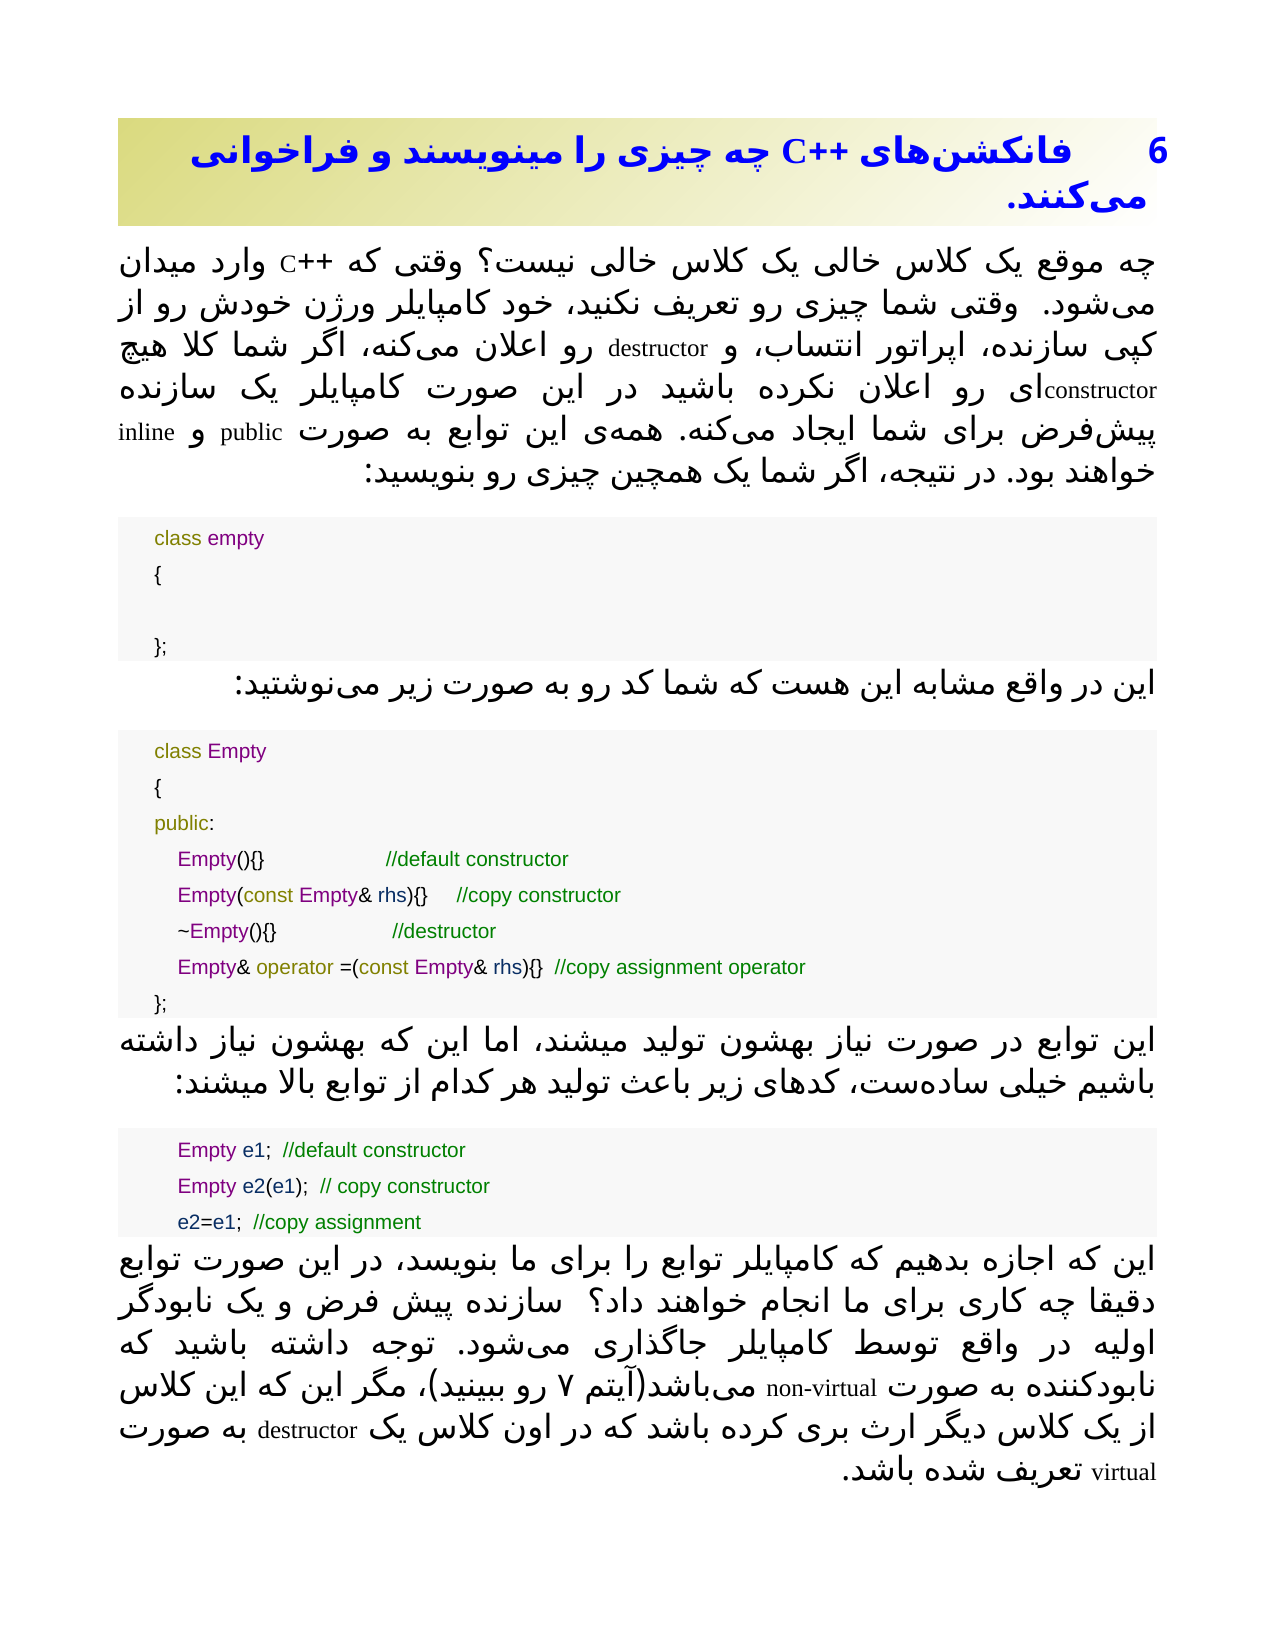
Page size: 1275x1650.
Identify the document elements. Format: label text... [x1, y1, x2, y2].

text این توابع در صورت نیاز بهشون تولید میشند، اما این که بهشون نیاز داشته باشیم خیلی ساده‌ست، کدهای زیر باعث تولید هر کدام از توابع بالا میشند: [118, 1018, 1157, 1102]
text Empty(){} //default constructor [118, 838, 1157, 874]
text class Empty [118, 730, 1157, 766]
text class empty [118, 517, 1157, 553]
text این در واقع مشابه این هست که شما کد رو به صورت زیر می‌نوشتید: [118, 661, 1157, 703]
text }; [118, 625, 1157, 661]
text { [118, 553, 1157, 589]
text این که اجازه بدهیم که کامپایلر توابع را برای ما بنویسد، در این صورت توابع دقیقا چه کاری برای ما انجام خواهند داد؟ سازنده پیش فرض و یک نابودگر اولیه در واقع توسط کامپایلر جاگذاری می‌شود. توجه داشته باشید که نابودکننده به صورت non-virtual می‌باشد(آیتم ۷ رو ببینید)، مگر این که این کلاس از یک کلاس دیگر ارث بری کرده باشد که در اون کلاس یک destructor به صورت virtual تعریف شده باشد. [118, 1237, 1157, 1488]
text Empty e1; //default constructor [118, 1128, 1157, 1164]
text public: [118, 802, 1157, 838]
text { [118, 766, 1157, 802]
text Empty e2(e1); // copy constructor [118, 1164, 1157, 1201]
text e2=e1; //copy assignment [118, 1201, 1157, 1237]
text ~Empty(){} //destructor [118, 910, 1157, 946]
text }; [118, 982, 1157, 1018]
subtitle فانکشن‌های ++C چه چیزی را مینویسند و فراخوانی می‌کنند. [118, 118, 1157, 226]
text Empty& operator =(const Empty& rhs){} //copy assignment operator [118, 946, 1157, 982]
text Empty(const Empty& rhs){} //copy constructor [118, 874, 1157, 910]
text چه موقع یک کلاس خالی یک کلاس خالی نیست؟ وقتی که ++C وارد میدان می‌شود. وقتی شما چیزی رو تعریف نکنید، خود کامپایلر ورژن خودش رو از کپی سازنده، اپراتور انتساب، و destructor رو اعلان می‌کنه، اگر شما کلا هیچ constructor‌ای رو اعلان نکرده باشید در این صورت کامپایلر یک سازنده پیش‌فرض برای شما ایجاد می‌کنه. همه‌ی این توابع به صورت public و inline خواهند بود. در نتیجه، اگر شما یک همچین چیزی رو بنویسید: [118, 238, 1157, 490]
